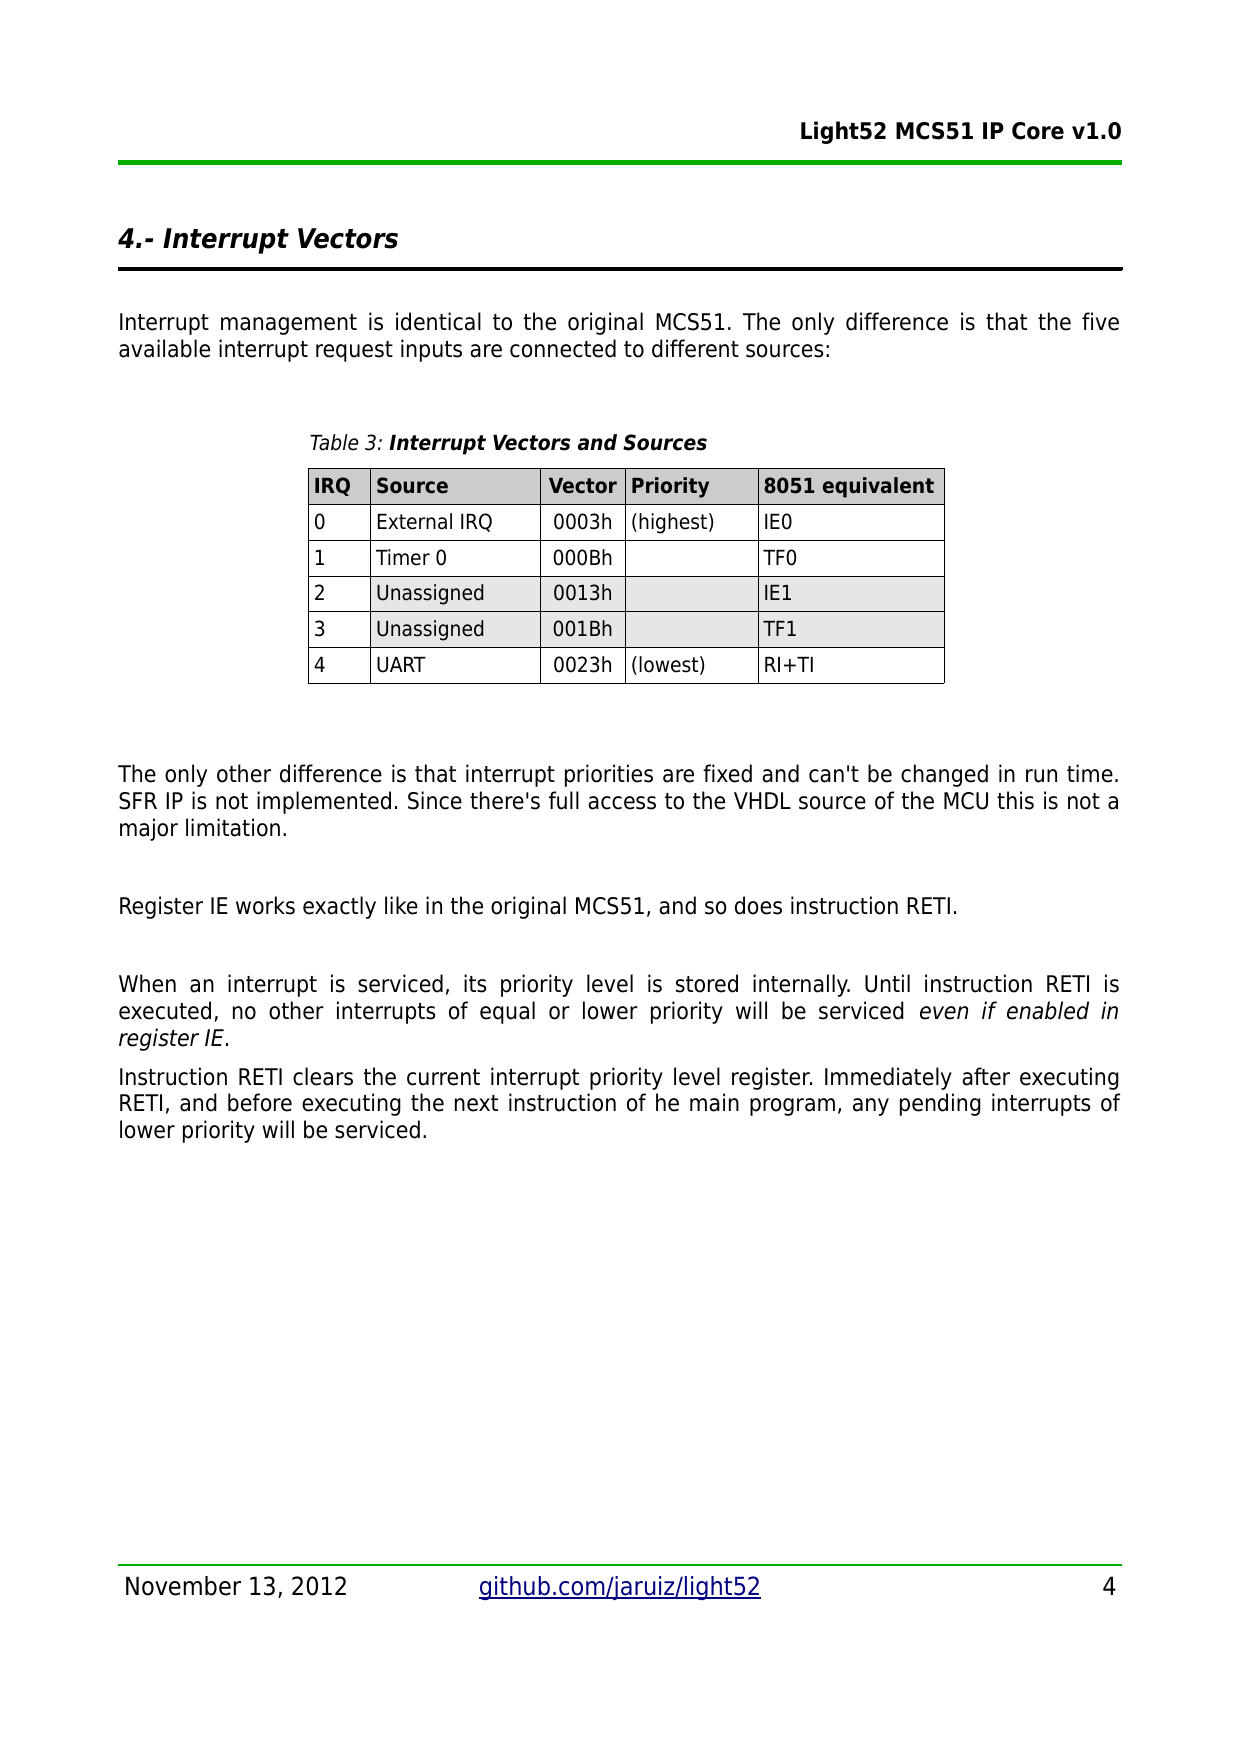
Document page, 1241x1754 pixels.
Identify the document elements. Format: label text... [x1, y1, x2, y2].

table_cell TF0 [759, 541, 944, 576]
subtitle 4.- Interrupt Vectors [118, 223, 1122, 254]
table_cell 0023h [541, 648, 625, 683]
table_cell IE0 [759, 505, 944, 540]
text Instruction RETI clears the current interrupt priority level register. Immediately after executing RETI, and before executing the next instruction of he main program, any pending interrupts of lower priority will be serviced. [118, 1064, 1122, 1144]
table_cell [626, 577, 758, 611]
table_header Vector [541, 469, 625, 504]
table_cell 0003h [541, 505, 625, 540]
table_cell 0013h [541, 577, 625, 611]
text When an interrupt is serviced, its priority level is stored internally. Until instruction RETI is executed, no other interrupts of equal or lower priority will be serviced even if enabled in register IE. [118, 971, 1122, 1051]
table_cell 3 [309, 612, 370, 647]
table_header Priority [626, 469, 758, 504]
table_cell Timer 0 [371, 541, 540, 576]
table_cell UART [371, 648, 540, 683]
table_cell 0 [309, 505, 370, 540]
table_header IRQ [309, 469, 370, 504]
text Table 3: Interrupt Vectors and Sources [118, 427, 1122, 456]
table_cell [626, 541, 758, 576]
table_cell TF1 [759, 612, 944, 647]
table_cell (lowest) [626, 648, 758, 683]
table_cell RI+TI [759, 648, 944, 683]
table_cell [626, 612, 758, 647]
table_cell Unassigned [371, 577, 540, 611]
text Interrupt management is identical to the original MCS51. The only difference is that the five available interrupt request inputs are connected to different sources: [118, 309, 1122, 363]
table_cell 1 [309, 541, 370, 576]
text Register IE works exactly like in the original MCS51, and so does instruction RETI. [118, 893, 1122, 920]
table_cell IE1 [759, 577, 944, 611]
table_header Source [371, 469, 540, 504]
table_cell (highest) [626, 505, 758, 540]
table_cell 2 [309, 577, 370, 611]
table_header 8051 equivalent [759, 469, 944, 504]
table_cell 000Bh [541, 541, 625, 576]
table_cell 001Bh [541, 612, 625, 647]
text The only other difference is that interrupt priorities are fixed and can't be changed in run time. SFR IP is not implemented. Since there's full access to the VHDL source of the MCU this is not a major limitation. [118, 761, 1122, 841]
table_cell 4 [309, 648, 370, 683]
table_cell Unassigned [371, 612, 540, 647]
table_cell External IRQ [371, 505, 540, 540]
